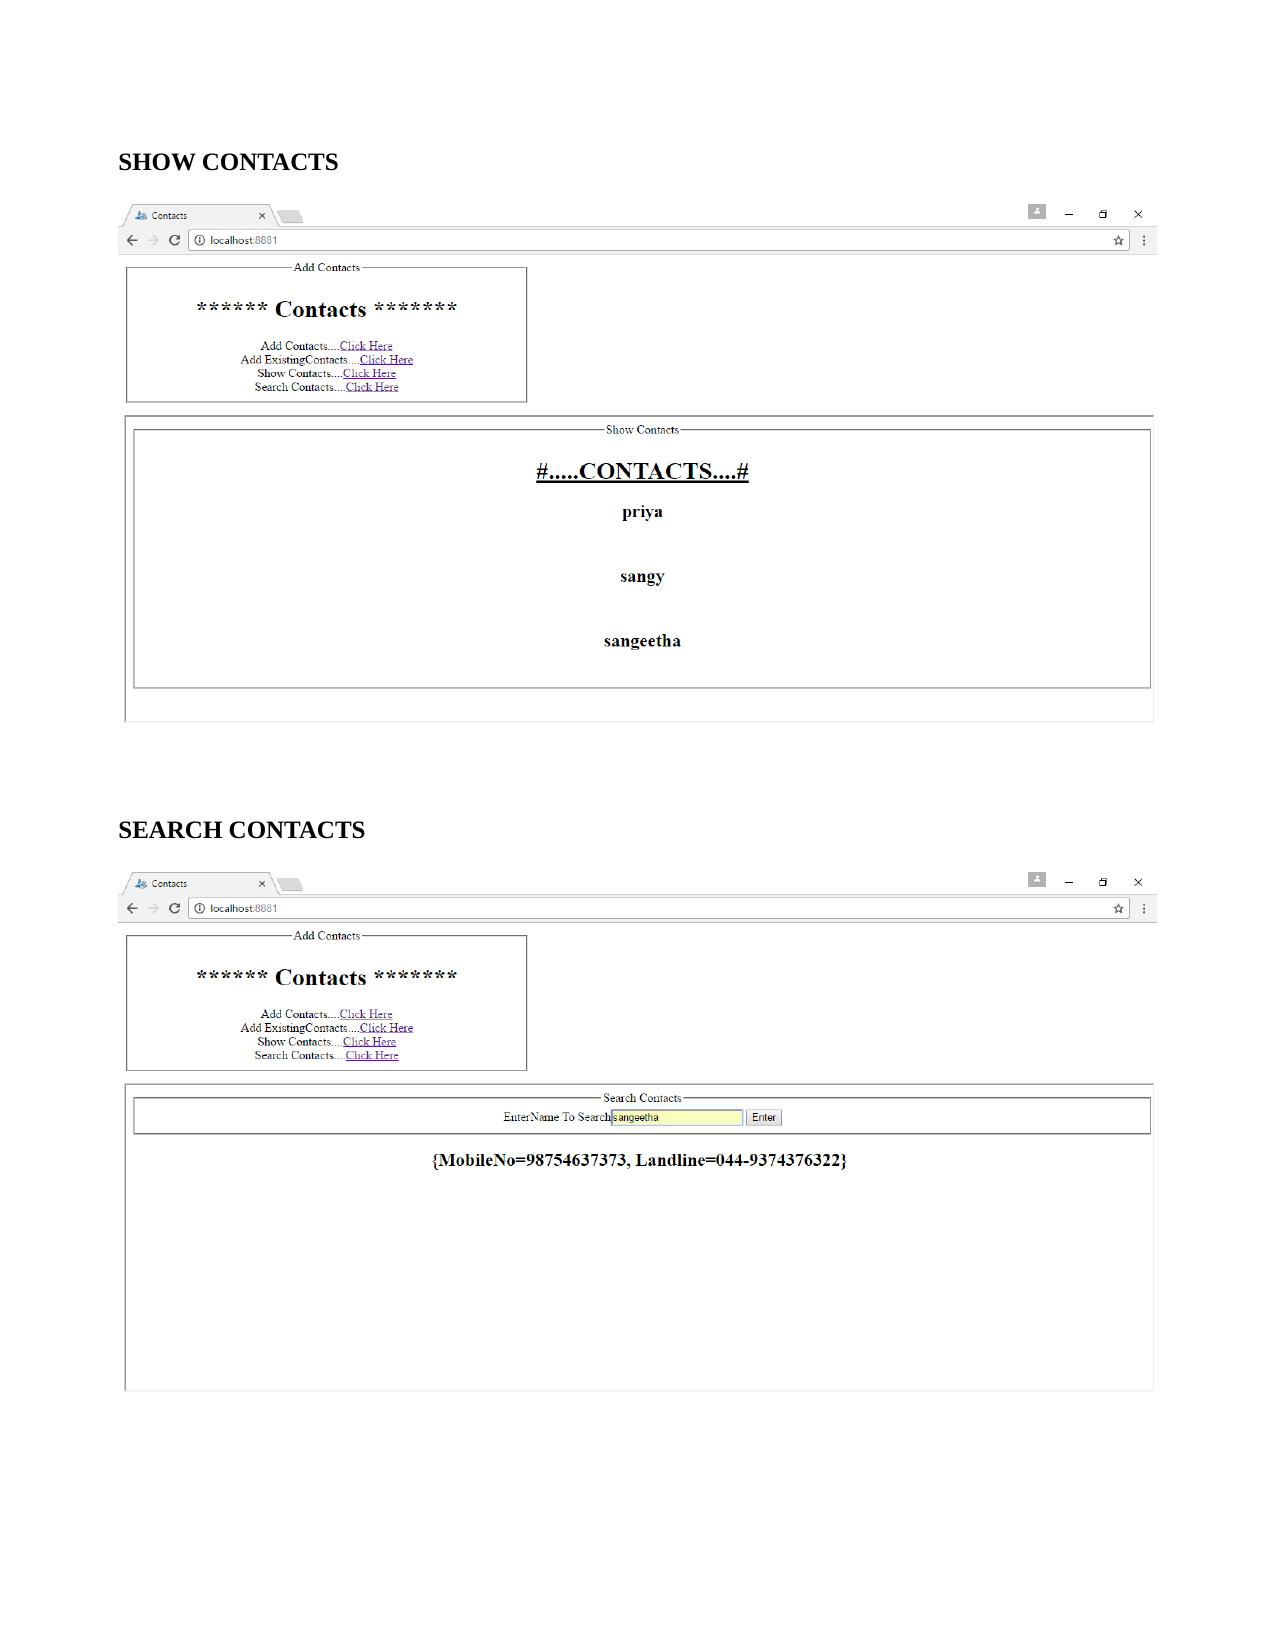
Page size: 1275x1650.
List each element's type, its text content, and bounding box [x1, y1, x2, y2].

picture [118, 204, 1157, 758]
picture [118, 872, 1157, 1427]
text SEARCH CONTACTS [118, 815, 1157, 844]
text SHOW CONTACTS [118, 147, 1157, 176]
